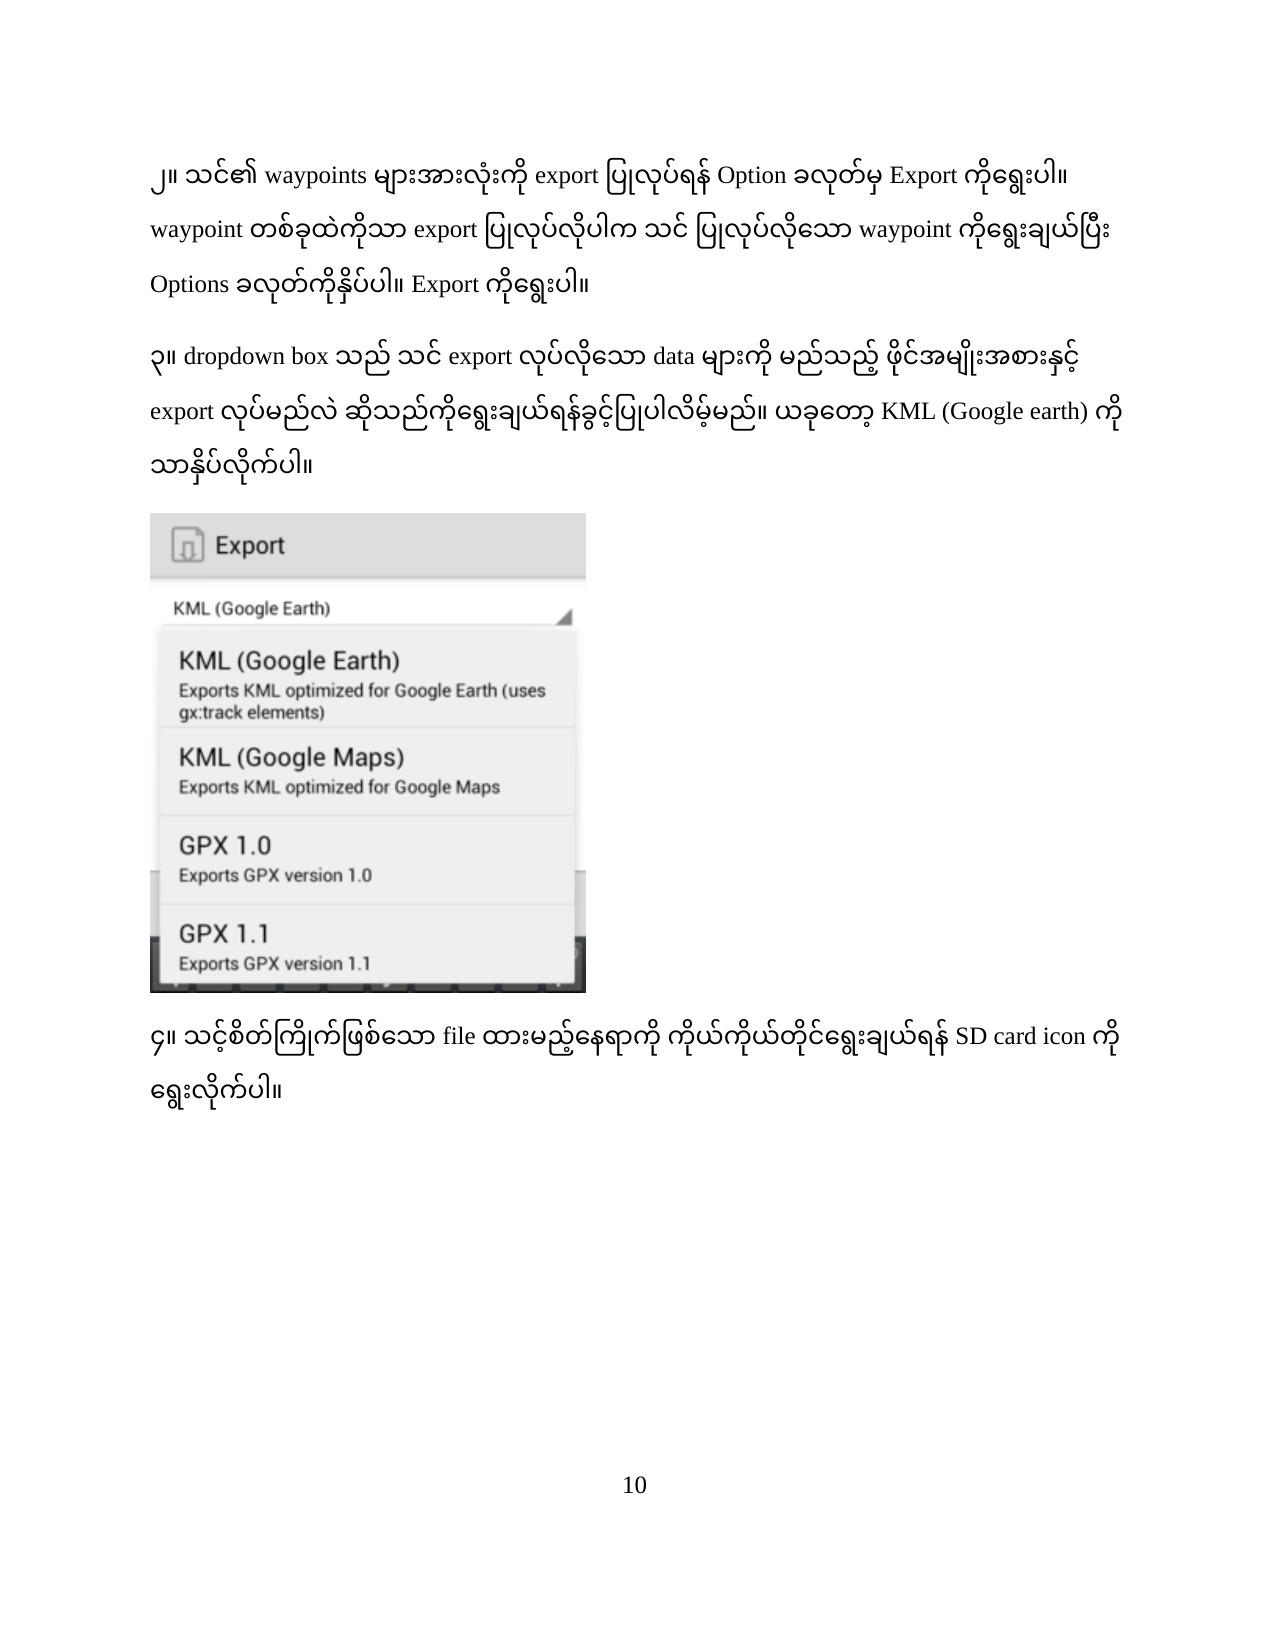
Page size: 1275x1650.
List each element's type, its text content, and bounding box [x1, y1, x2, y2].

text ၂။ သင်၏ waypoints များအားလုံးကို export ပြုလုပ်ရန် Option ခလုတ်မှ Export ကိုရွေးပါ။ waypoint တစ်ခုထဲကိုသာ export ပြုလုပ်လိုပါက သင် ပြုလုပ်လိုသော waypoint ကိုရွေးချယ်ပြီး Options ခလုတ်ကိုနှိပ်ပါ။ Export ကိုရွေးပါ။ [150, 150, 1125, 314]
text ၄။ သင့်စိတ်ကြိုက်ဖြစ်သော file ထားမည့်နေရာကို ကိုယ်ကိုယ်တိုင်ရွေးချယ်ရန် SD card icon ကိုရွေးလိုက်ပါ။ [150, 1011, 1125, 1120]
picture [150, 513, 586, 993]
text ၃။ dropdown box သည် သင် export လုပ်လိုသော data များကို မည်သည့် ဖိုင်အမျိုးအစားနှင့် export လုပ်မည်လဲ ဆိုသည်ကိုရွေးချယ်ရန်ခွင့်ပြုပါလိမ့်မည်။ ယခုတော့ KML (Google earth) ကိုသာနှိပ်လိုက်ပါ။ [150, 332, 1125, 495]
